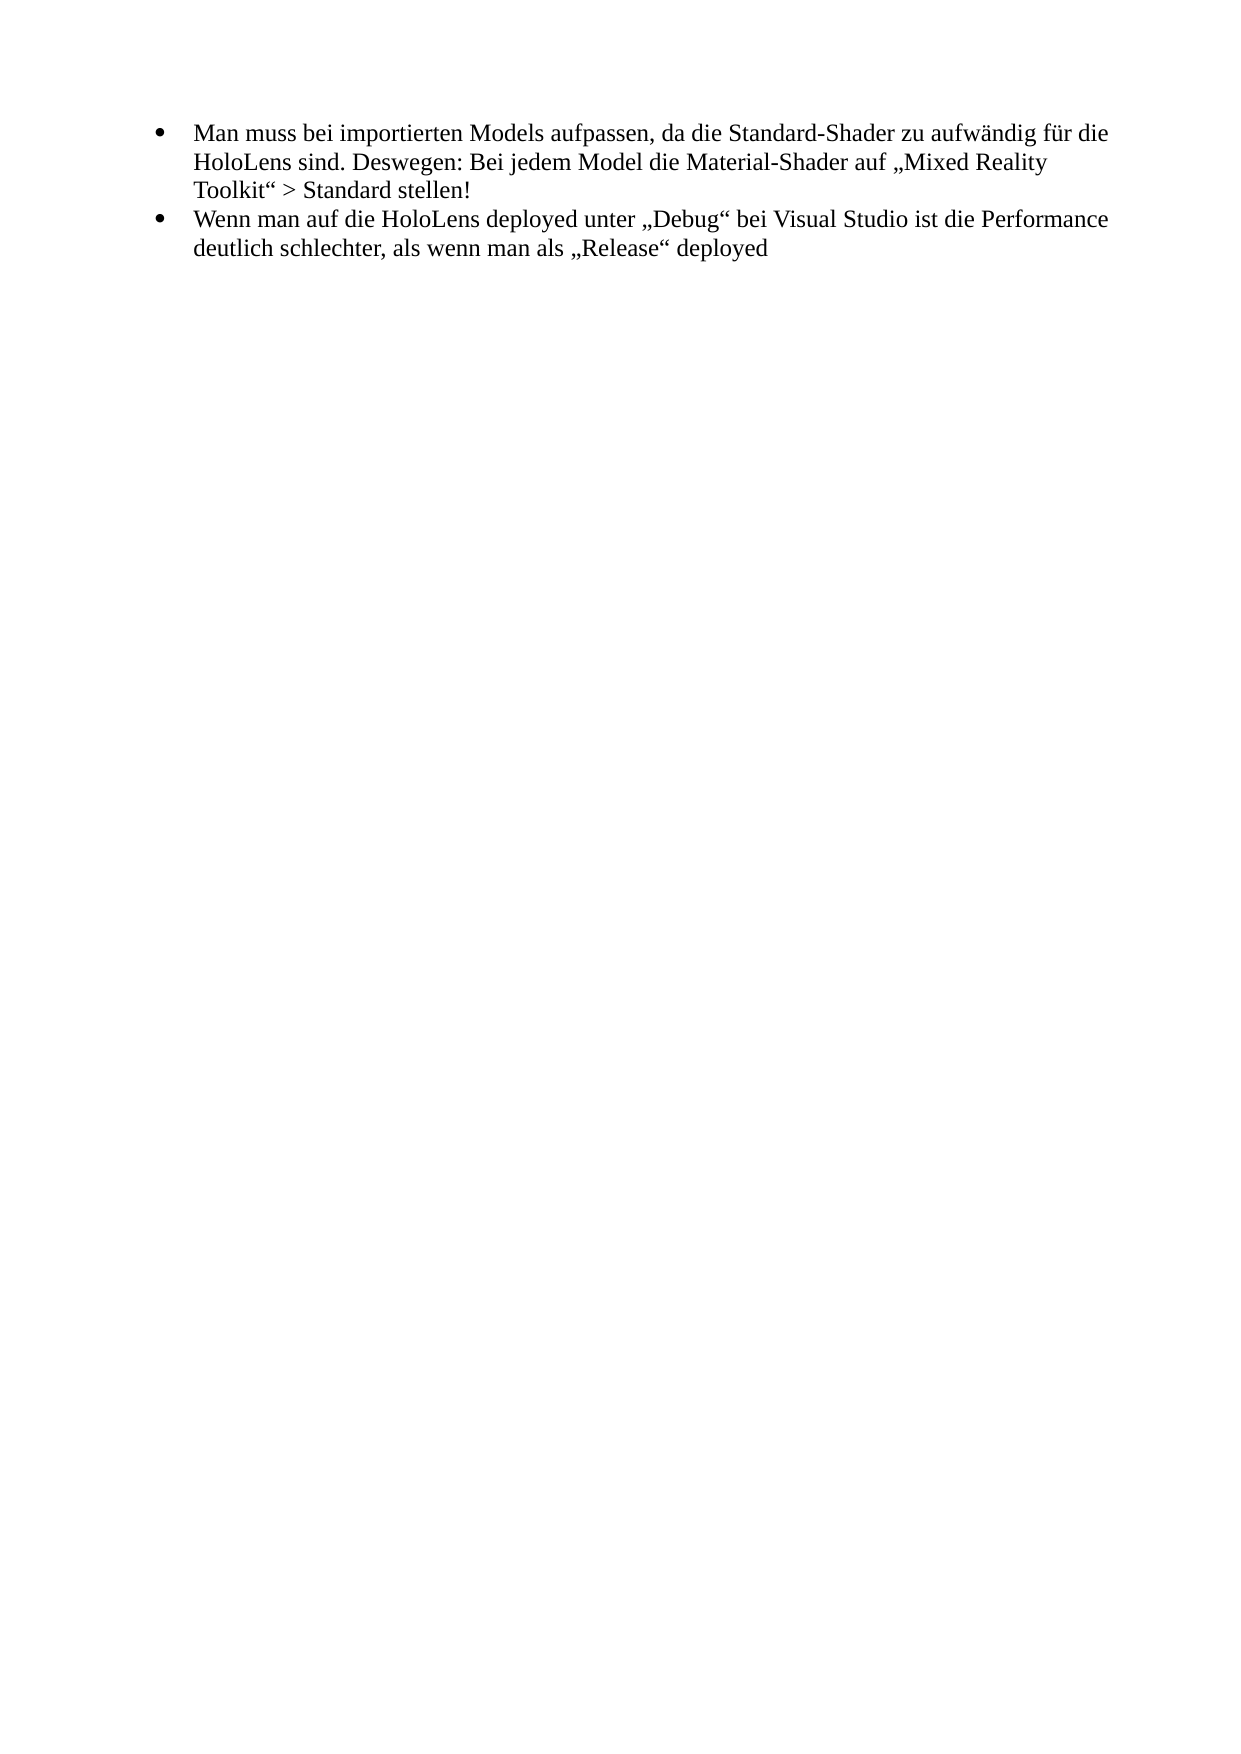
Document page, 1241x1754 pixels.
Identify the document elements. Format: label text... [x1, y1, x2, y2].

list Man muss bei importierten Models aufpassen, da die Standard-Shader zu aufwändig für die HoloLens sind. Deswegen: Bei jedem Model die Material-Shader auf „Mixed Reality Toolkit“ > Standard stellen! [156, 118, 1122, 204]
list Wenn man auf die HoloLens deployed unter „Debug“ bei Visual Studio ist die Performance deutlich schlechter, als wenn man als „Release“ deployed [156, 204, 1122, 262]
